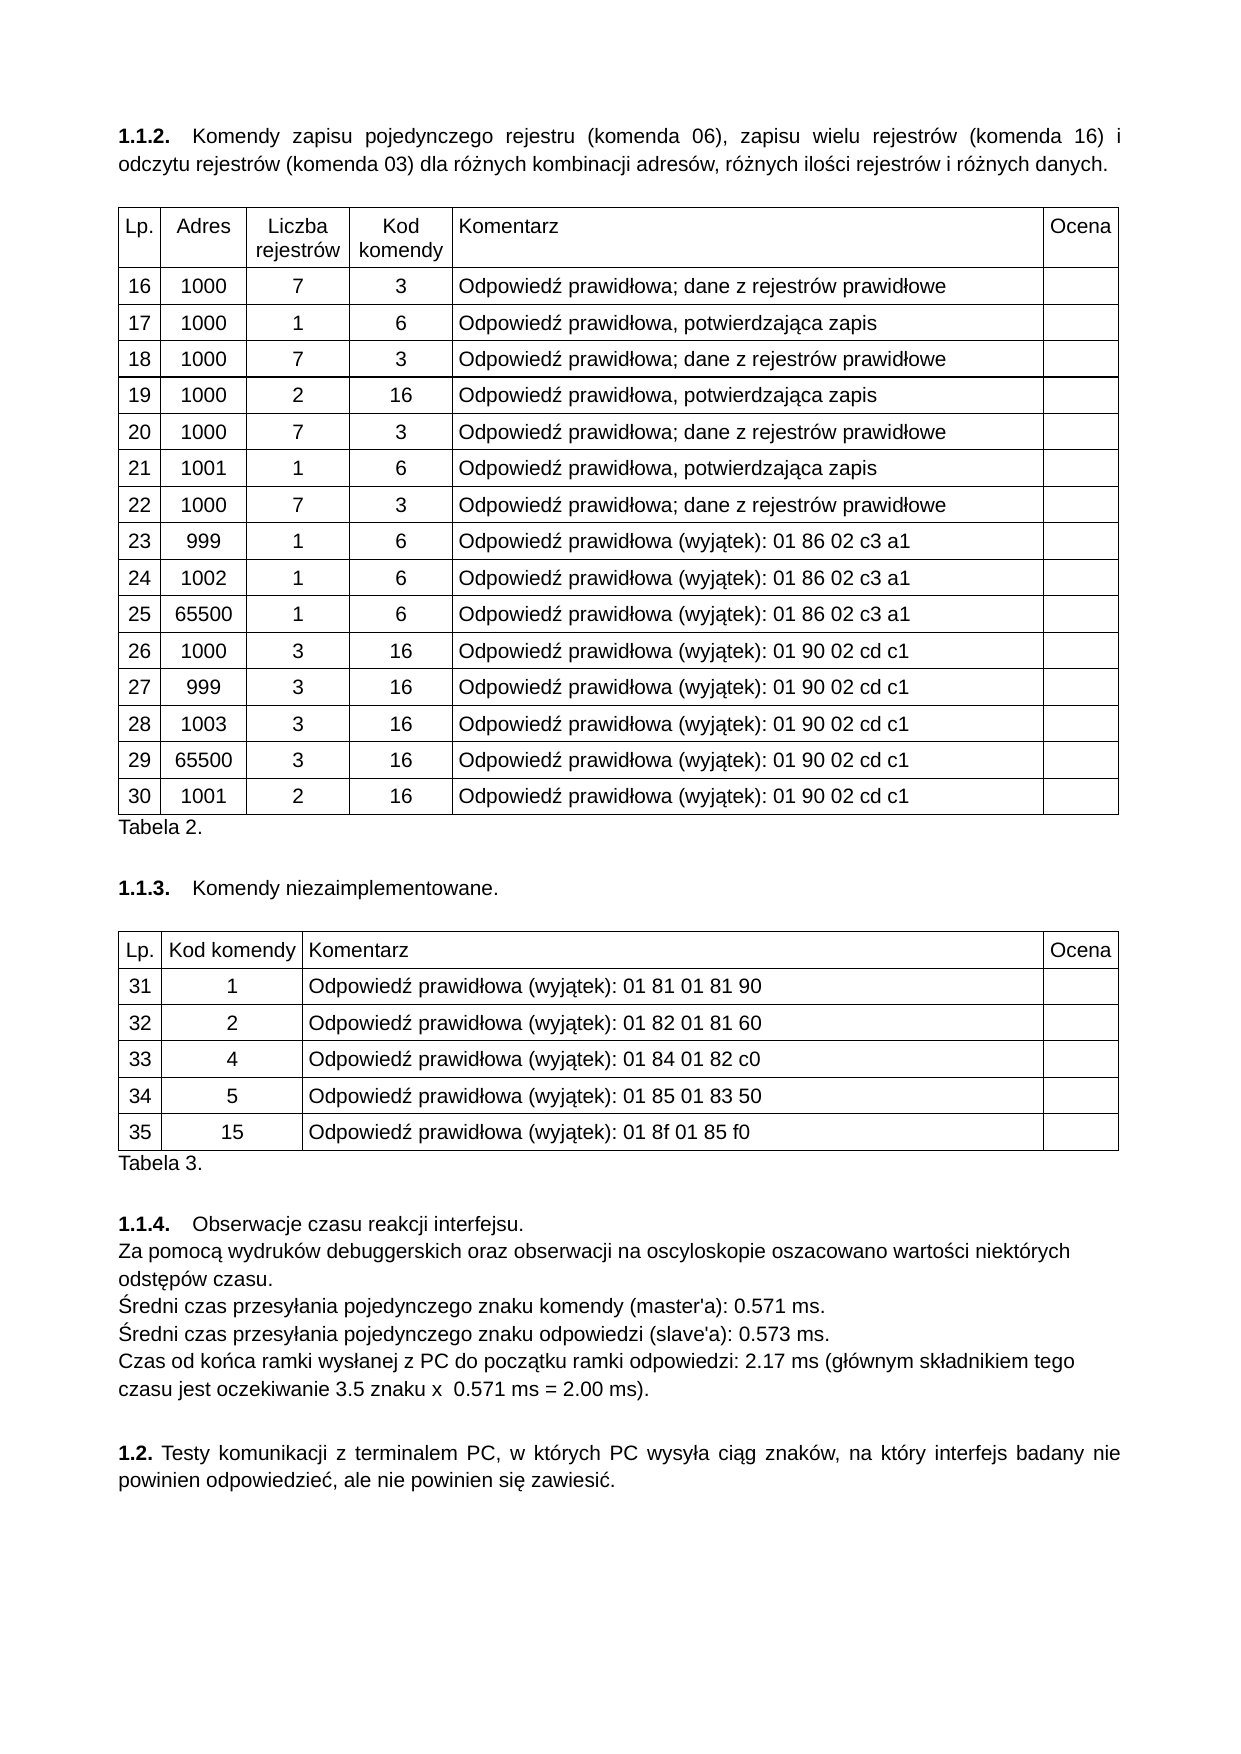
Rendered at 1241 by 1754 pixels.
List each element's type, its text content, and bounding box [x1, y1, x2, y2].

table_cell [1044, 268, 1118, 303]
table_cell Odpowiedź prawidłowa; dane z rejestrów prawidłowe [453, 487, 1043, 522]
table_header Liczba rejestrów [247, 208, 349, 267]
table_cell [1044, 341, 1118, 376]
table_cell 30 [119, 779, 160, 814]
table_cell 1002 [161, 560, 246, 595]
table_cell 2 [162, 1005, 302, 1040]
table_cell 7 [247, 487, 349, 522]
table_cell 7 [247, 268, 349, 303]
table_cell Odpowiedź prawidłowa (wyjątek): 01 90 02 cd c1 [453, 633, 1043, 668]
table_cell 1 [247, 305, 349, 340]
table_cell 19 [119, 378, 160, 413]
table_cell [1044, 487, 1118, 522]
table_cell 28 [119, 706, 160, 741]
table_cell Odpowiedź prawidłowa (wyjątek): 01 86 02 c3 a1 [453, 596, 1043, 632]
table_cell 1000 [161, 305, 246, 340]
table_cell [1044, 1114, 1118, 1150]
table_cell 27 [119, 669, 160, 704]
table_cell Odpowiedź prawidłowa (wyjątek): 01 90 02 cd c1 [453, 742, 1043, 777]
table_header Kod komendy [162, 932, 302, 967]
text 1.1.3. Komendy niezaimplementowane. [118, 876, 1122, 900]
table_cell Odpowiedź prawidłowa (wyjątek): 01 90 02 cd c1 [453, 779, 1043, 814]
table_cell Odpowiedź prawidłowa (wyjątek): 01 90 02 cd c1 [453, 669, 1043, 704]
table_cell 1 [247, 596, 349, 632]
table_cell 16 [350, 633, 452, 668]
table_cell [1044, 779, 1118, 814]
table_cell [1044, 1041, 1118, 1077]
table_cell Odpowiedź prawidłowa (wyjątek): 01 82 01 81 60 [303, 1005, 1043, 1040]
text 1.1.4. Obserwacje czasu reakcji interfejsu. [118, 1212, 1122, 1236]
table_cell [1044, 669, 1118, 704]
table_cell 1000 [161, 414, 246, 449]
table_cell Odpowiedź prawidłowa (wyjątek): 01 84 01 82 c0 [303, 1041, 1043, 1077]
table_cell 29 [119, 742, 160, 777]
table_cell 33 [119, 1041, 161, 1077]
table_cell 6 [350, 523, 452, 559]
table_header Lp. [119, 932, 161, 967]
table_cell Odpowiedź prawidłowa (wyjątek): 01 81 01 81 90 [303, 969, 1043, 1004]
table_cell 999 [161, 523, 246, 559]
table_cell 3 [350, 268, 452, 303]
table_cell Odpowiedź prawidłowa (wyjątek): 01 85 01 83 50 [303, 1078, 1043, 1113]
table_cell Odpowiedź prawidłowa (wyjątek): 01 86 02 c3 a1 [453, 523, 1043, 559]
table_cell 23 [119, 523, 160, 559]
table_cell 65500 [161, 742, 246, 777]
table_cell Odpowiedź prawidłowa (wyjątek): 01 8f 01 85 f0 [303, 1114, 1043, 1150]
table_header Kod komendy [350, 208, 452, 267]
table_cell Odpowiedź prawidłowa; dane z rejestrów prawidłowe [453, 268, 1043, 303]
text 1.2. Testy komunikacji z terminalem PC, w których PC wysyła ciąg znaków, na który interfejs badany nie powinien odpowiedzieć, ale nie powinien się zawiesić. [118, 1441, 1122, 1492]
text Czas od końca ramki wysłanej z PC do początku ramki odpowiedzi: 2.17 ms (głównym składnikiem tego czasu jest oczekiwanie 3.5 znaku x 0.571 ms = 2.00 ms). [118, 1349, 1122, 1401]
table_cell 18 [119, 341, 160, 376]
table_cell 16 [350, 779, 452, 814]
text Średni czas przesyłania pojedynczego znaku komendy (master'a): 0.571 ms. [118, 1294, 1122, 1318]
text Tabela 3. [118, 1151, 1122, 1175]
table_cell 1001 [161, 450, 246, 486]
table_cell 4 [162, 1041, 302, 1077]
table_cell 3 [350, 341, 452, 376]
table_cell [1044, 414, 1118, 449]
table_cell 16 [350, 742, 452, 777]
table_cell 1000 [161, 633, 246, 668]
table_cell [1044, 450, 1118, 486]
table_cell 3 [247, 669, 349, 704]
table_cell 1 [162, 969, 302, 1004]
table_cell 34 [119, 1078, 161, 1113]
table_cell 2 [247, 378, 349, 413]
table_cell Odpowiedź prawidłowa (wyjątek): 01 86 02 c3 a1 [453, 560, 1043, 595]
table_cell [1044, 633, 1118, 668]
table_cell Odpowiedź prawidłowa, potwierdzająca zapis [453, 305, 1043, 340]
table_cell 24 [119, 560, 160, 595]
table_cell 3 [247, 706, 349, 741]
table_cell 6 [350, 305, 452, 340]
table_cell 1 [247, 560, 349, 595]
table_cell 999 [161, 669, 246, 704]
table_header Ocena [1044, 932, 1118, 967]
table_cell 5 [162, 1078, 302, 1113]
table_cell [1044, 378, 1118, 413]
table_cell 6 [350, 596, 452, 632]
table_cell 35 [119, 1114, 161, 1150]
table_cell 1000 [161, 378, 246, 413]
table_cell 21 [119, 450, 160, 486]
text Średni czas przesyłania pojedynczego znaku odpowiedzi (slave'a): 0.573 ms. [118, 1322, 1122, 1346]
table_cell 1000 [161, 268, 246, 303]
table_cell 1000 [161, 487, 246, 522]
table_cell 1 [247, 450, 349, 486]
table_cell 1003 [161, 706, 246, 741]
table_cell 16 [350, 706, 452, 741]
table_cell Odpowiedź prawidłowa; dane z rejestrów prawidłowe [453, 414, 1043, 449]
table_cell [1044, 1078, 1118, 1113]
table_cell 3 [247, 633, 349, 668]
table_cell 6 [350, 450, 452, 486]
table_header Ocena [1044, 208, 1118, 267]
table_cell 1000 [161, 341, 246, 376]
table_cell 3 [350, 414, 452, 449]
table_cell 7 [247, 414, 349, 449]
table_cell 22 [119, 487, 160, 522]
table_header Lp. [119, 208, 160, 267]
table_cell 31 [119, 969, 161, 1004]
table_cell 7 [247, 341, 349, 376]
table_cell [1044, 742, 1118, 777]
table_cell [1044, 560, 1118, 595]
table_cell [1044, 596, 1118, 632]
table_cell 16 [119, 268, 160, 303]
table_cell 15 [162, 1114, 302, 1150]
table_cell 2 [247, 779, 349, 814]
table_cell 6 [350, 560, 452, 595]
table_cell Odpowiedź prawidłowa, potwierdzająca zapis [453, 378, 1043, 413]
table_cell 1001 [161, 779, 246, 814]
table_cell Odpowiedź prawidłowa, potwierdzająca zapis [453, 450, 1043, 486]
text Za pomocą wydruków debuggerskich oraz obserwacji na oscyloskopie oszacowano wartości niektórych odstępów czasu. [118, 1239, 1122, 1291]
table_header Adres [161, 208, 246, 267]
table_cell 3 [350, 487, 452, 522]
table_cell [1044, 523, 1118, 559]
text Tabela 2. [118, 815, 1122, 839]
table_cell 17 [119, 305, 160, 340]
table_header Komentarz [453, 208, 1043, 267]
table_cell [1044, 305, 1118, 340]
table_cell 16 [350, 669, 452, 704]
table_cell [1044, 969, 1118, 1004]
table_cell 3 [247, 742, 349, 777]
table_cell 16 [350, 378, 452, 413]
table_cell [1044, 706, 1118, 741]
table_cell 1 [247, 523, 349, 559]
table_cell Odpowiedź prawidłowa; dane z rejestrów prawidłowe [453, 341, 1043, 376]
table_cell Odpowiedź prawidłowa (wyjątek): 01 90 02 cd c1 [453, 706, 1043, 741]
table_header Komentarz [303, 932, 1043, 967]
text 1.1.2. Komendy zapisu pojedynczego rejestru (komenda 06), zapisu wielu rejestrów (komenda 16) i odczytu rejestrów (komenda 03) dla różnych kombinacji adresów, różnych ilości rejestrów i różnych danych. [118, 124, 1122, 176]
table_cell 26 [119, 633, 160, 668]
table_cell 65500 [161, 596, 246, 632]
table_cell 25 [119, 596, 160, 632]
table_cell 32 [119, 1005, 161, 1040]
table_cell 20 [119, 414, 160, 449]
table_cell [1044, 1005, 1118, 1040]
